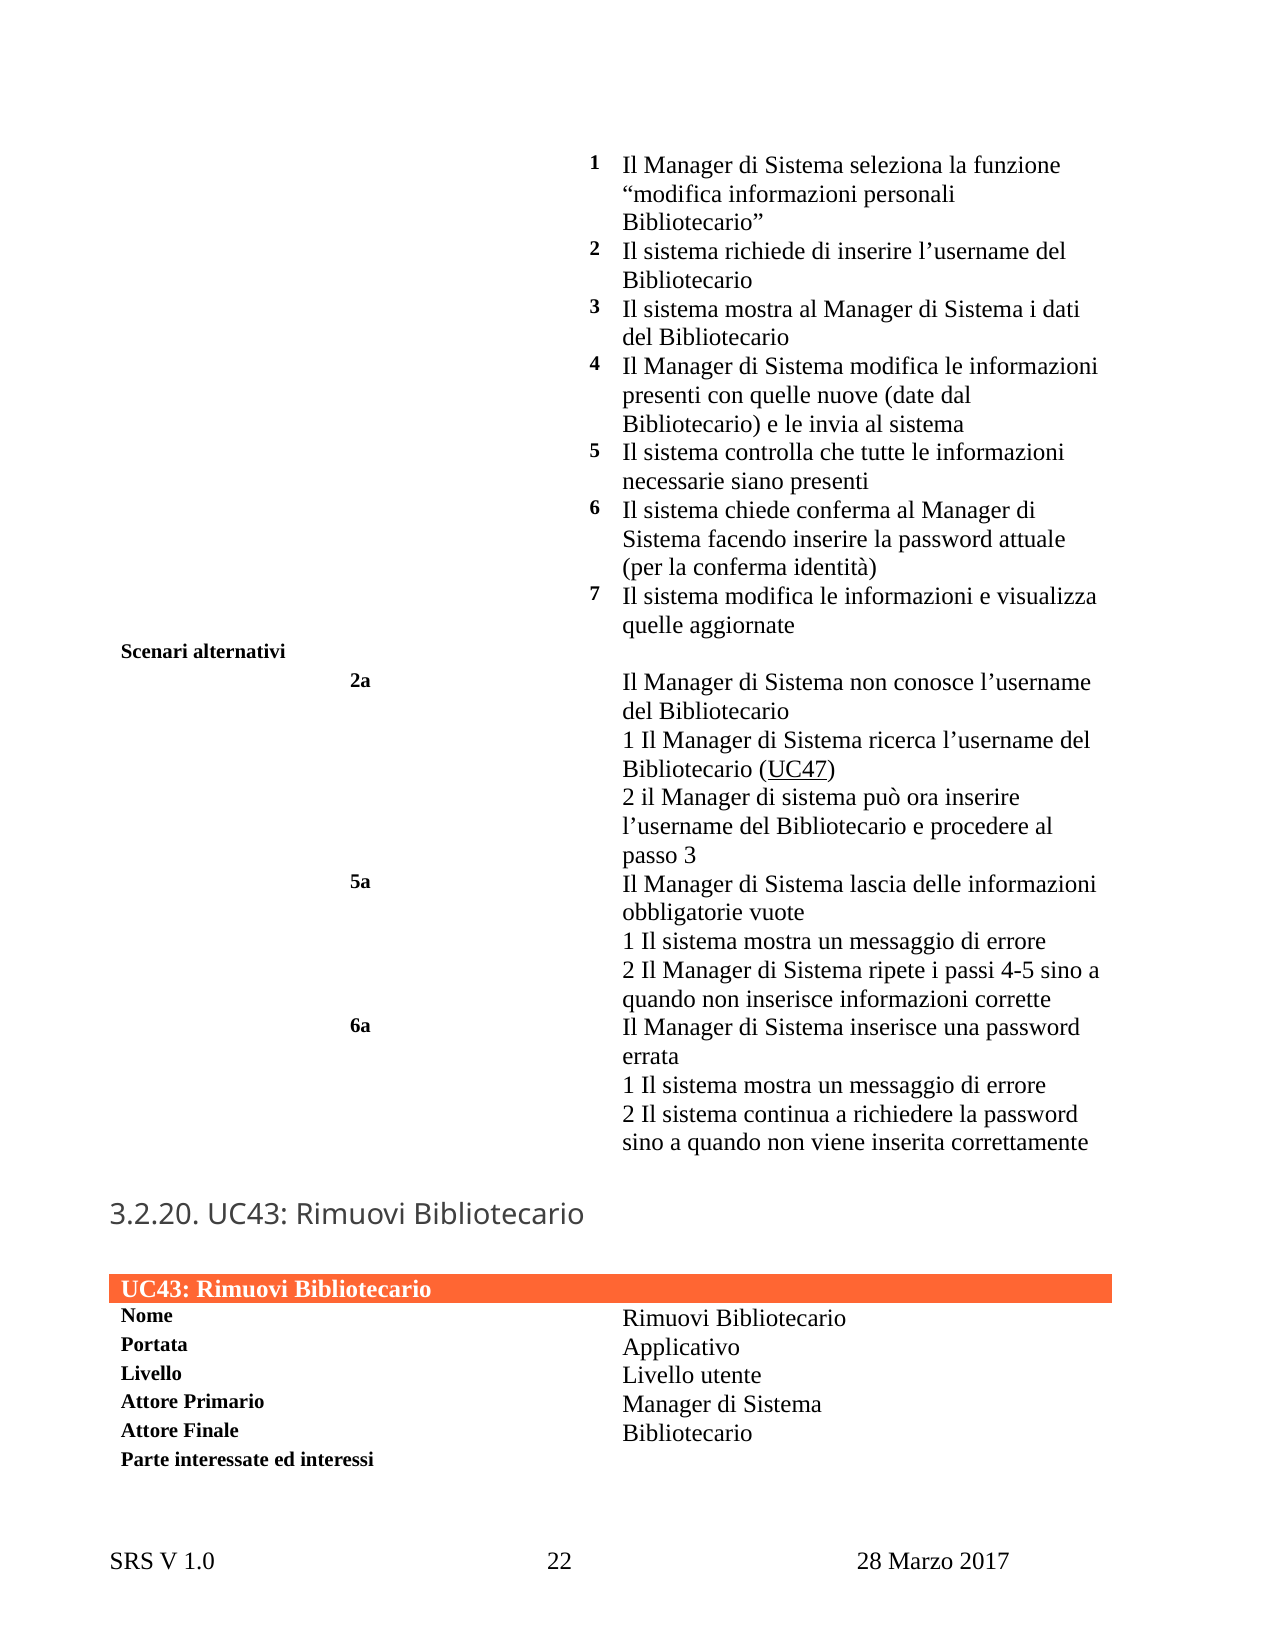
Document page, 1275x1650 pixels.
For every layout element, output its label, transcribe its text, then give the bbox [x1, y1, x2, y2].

table_cell Il Manager di Sistema seleziona la funzione “modifica informazioni personali Bibliotecario” [611, 150, 1112, 236]
table_cell 1 [109, 150, 611, 236]
table_cell 2 Il sistema continua a richiedere la password sino a quando non viene inserita correttamente [611, 1099, 1112, 1156]
table_cell 3 [109, 294, 611, 351]
table_cell Scenari alternativi [109, 639, 611, 667]
table_cell Applicativo [611, 1332, 1112, 1361]
table_cell 2a [109, 668, 611, 725]
table_cell Il sistema chiede conferma al Manager di Sistema facendo inserire la password attuale (per la conferma identità) [611, 495, 1112, 581]
table_cell Nome [109, 1303, 611, 1332]
table_cell 7 [109, 581, 611, 639]
table_cell Livello [109, 1361, 611, 1389]
table_cell 1 Il Manager di Sistema ricerca l’username del Bibliotecario (UC47) [611, 725, 1112, 782]
table_cell 5a [109, 869, 611, 1012]
table_cell Il sistema richiede di inserire l’username del Bibliotecario [611, 236, 1112, 294]
table_cell 2 Il Manager di Sistema ripete i passi 4-5 sino a quando non inserisce informazioni corrette [611, 955, 1112, 1012]
table_cell Bibliotecario [611, 1418, 1112, 1447]
table_cell Rimuovi Bibliotecario [611, 1303, 1112, 1332]
table_cell Il Manager di Sistema modifica le informazioni presenti con quelle nuove (date dal Bibliotecario) e le invia al sistema [611, 351, 1112, 437]
subtitle 3.2.20. UC43: Rimuovi Bibliotecario [109, 1193, 1162, 1233]
table_cell 5 [109, 438, 611, 495]
table_cell Il Manager di Sistema inserisce una password errata [611, 1013, 1112, 1070]
table_cell Attore Primario [109, 1389, 611, 1418]
table_cell Il sistema controlla che tutte le informazioni necessarie siano presenti [611, 438, 1112, 495]
table_cell 6a [109, 1013, 611, 1156]
table_cell 4 [109, 351, 611, 437]
table_cell Attore Finale [109, 1418, 611, 1447]
table_header UC43: Rimuovi Bibliotecario [109, 1274, 1112, 1303]
table_cell Il sistema mostra al Manager di Sistema i dati del Bibliotecario [611, 294, 1112, 351]
table_cell 2 [109, 236, 611, 294]
table_cell Livello utente [611, 1361, 1112, 1389]
table_cell Manager di Sistema [611, 1389, 1112, 1418]
table_cell [109, 783, 611, 869]
table_cell [611, 1447, 1112, 1476]
table_cell 1 Il sistema mostra un messaggio di errore [611, 926, 1112, 955]
table_cell [611, 639, 1112, 667]
table_cell 2 il Manager di sistema può ora inserire l’username del Bibliotecario e procedere al passo 3 [611, 783, 1112, 869]
table_cell Parte interessate ed interessi [109, 1447, 611, 1476]
table_cell Il Manager di Sistema non conosce l’username del Bibliotecario [611, 668, 1112, 725]
table_cell Portata [109, 1332, 611, 1361]
table_cell [109, 725, 611, 782]
table_cell Il Manager di Sistema lascia delle informazioni obbligatorie vuote [611, 869, 1112, 926]
table_cell 1 Il sistema mostra un messaggio di errore [611, 1070, 1112, 1099]
table_cell 6 [109, 495, 611, 581]
table_cell Il sistema modifica le informazioni e visualizza quelle aggiornate [611, 581, 1112, 639]
